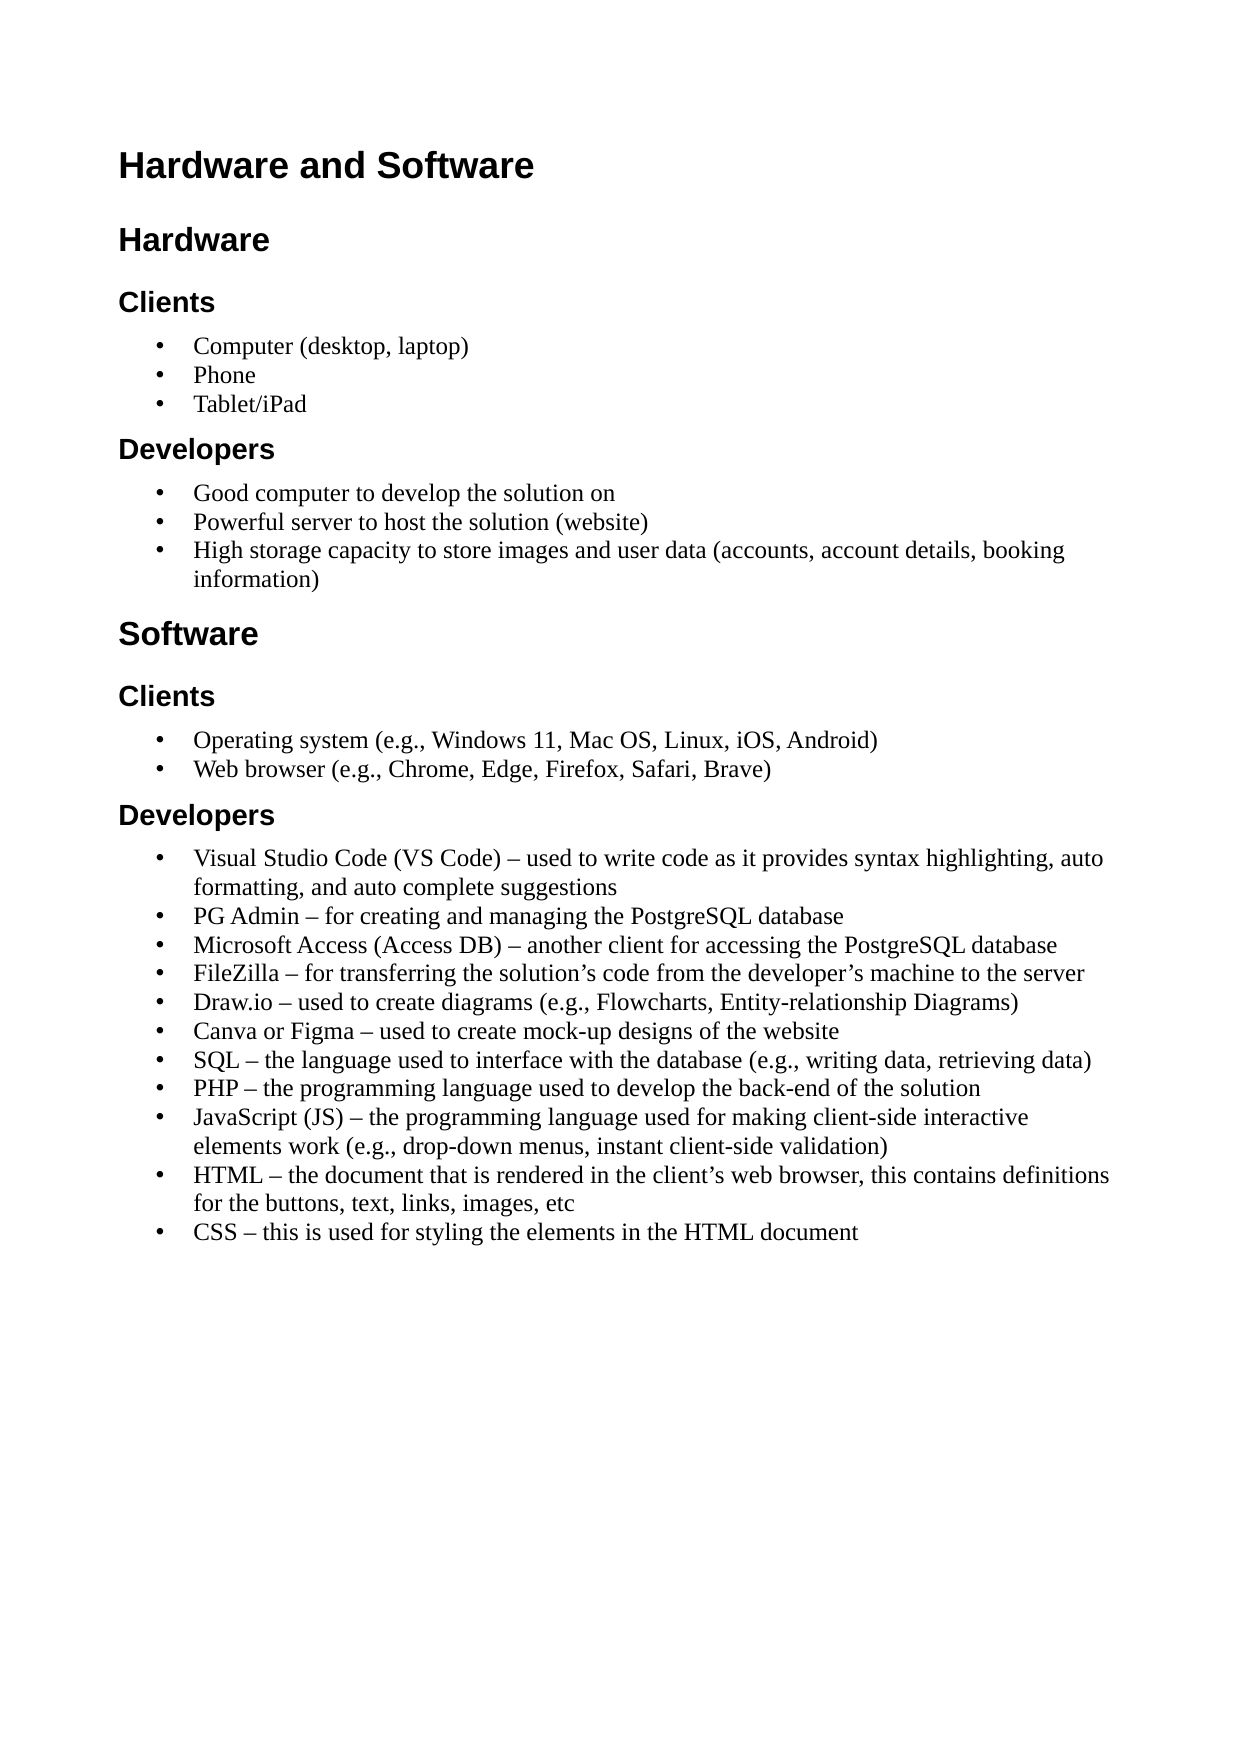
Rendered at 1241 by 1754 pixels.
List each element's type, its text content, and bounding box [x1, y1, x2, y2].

list Good computer to develop the solution on [156, 478, 1122, 507]
list Draw.io – used to create diagrams (e.g., Flowcharts, Entity-relationship Diagrams) [156, 987, 1122, 1016]
subtitle Software [118, 614, 1122, 652]
list Operating system (e.g., Windows 11, Mac OS, Linux, iOS, Android) [156, 725, 1122, 754]
list Powerful server to host the solution (website) [156, 507, 1122, 536]
list Tablet/iPad [156, 389, 1122, 417]
subtitle Developers [118, 432, 1122, 466]
subtitle Clients [118, 679, 1122, 713]
list Microsoft Access (Access DB) – another client for accessing the PostgreSQL database [156, 930, 1122, 958]
list FileZilla – for transferring the solution’s code from the developer’s machine to the server [156, 958, 1122, 987]
subtitle Developers [118, 797, 1122, 831]
subtitle Hardware and Software [118, 143, 1122, 186]
list SQL – the language used to interface with the database (e.g., writing data, retrieving data) [156, 1045, 1122, 1073]
list Web browser (e.g., Chrome, Edge, Firefox, Safari, Brave) [156, 754, 1122, 783]
list Computer (desktop, laptop) [156, 331, 1122, 360]
list Canva or Figma – used to create mock-up designs of the website [156, 1016, 1122, 1045]
list PG Admin – for creating and managing the PostgreSQL database [156, 901, 1122, 930]
subtitle Hardware [118, 219, 1122, 258]
list JavaScript (JS) – the programming language used for making client-side interactive elements work (e.g., drop-down menus, instant client-side validation) [156, 1102, 1122, 1160]
list Visual Studio Code (VS Code) – used to write code as it provides syntax highlighting, auto formatting, and auto complete suggestions [156, 843, 1122, 901]
list High storage capacity to store images and user data (accounts, account details, booking information) [156, 536, 1122, 593]
subtitle Clients [118, 285, 1122, 319]
list HTML – the document that is rendered in the client’s web browser, this contains definitions for the buttons, text, links, images, etc [156, 1160, 1122, 1217]
list PHP – the programming language used to develop the back-end of the solution [156, 1073, 1122, 1102]
list CSS – this is used for styling the elements in the HTML document [156, 1217, 1122, 1246]
list Phone [156, 360, 1122, 389]
